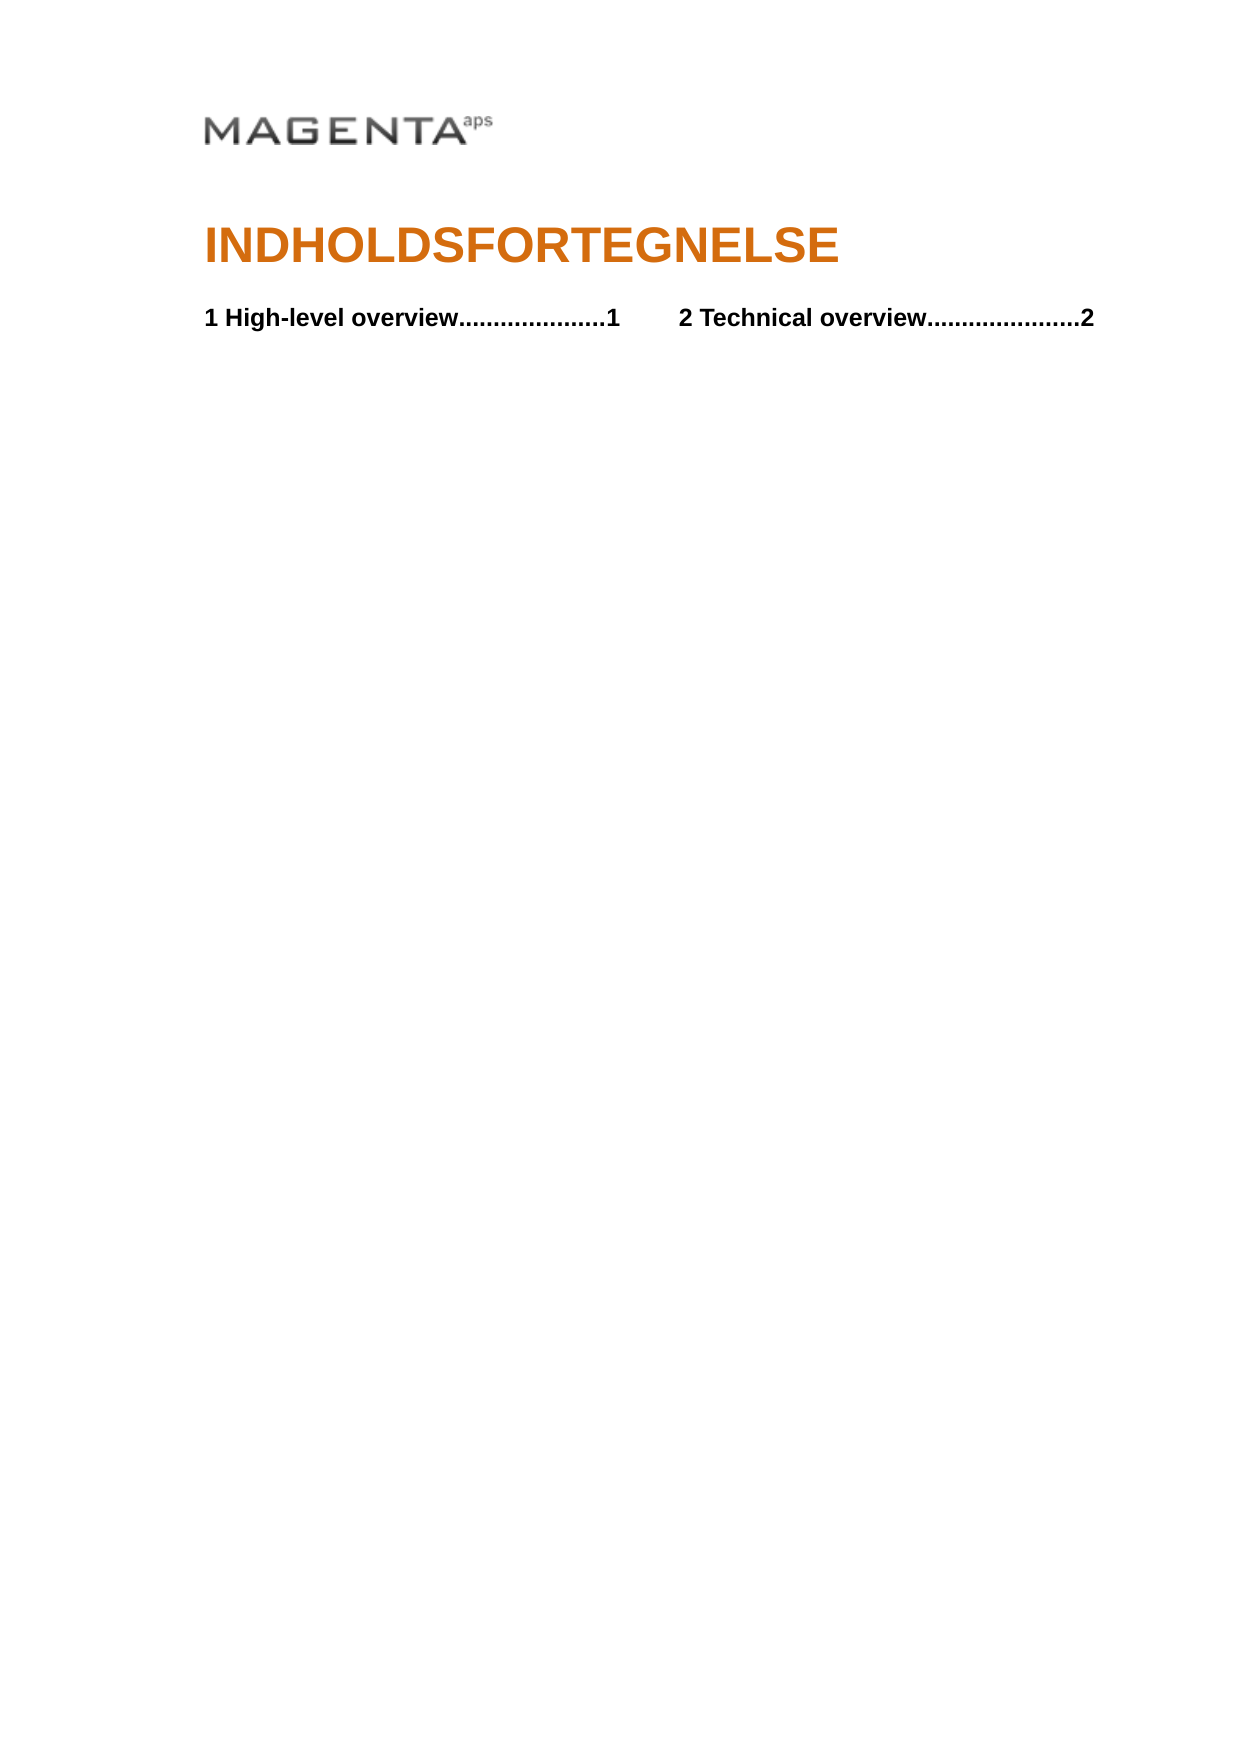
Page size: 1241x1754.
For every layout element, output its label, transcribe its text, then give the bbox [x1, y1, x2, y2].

subtitle Indholdsfortegnelse [204, 215, 1094, 274]
picture [204, 116, 494, 145]
text 2 Technical overview 2 [678, 303, 1094, 332]
text 1 High-level overview 1 [204, 303, 620, 332]
